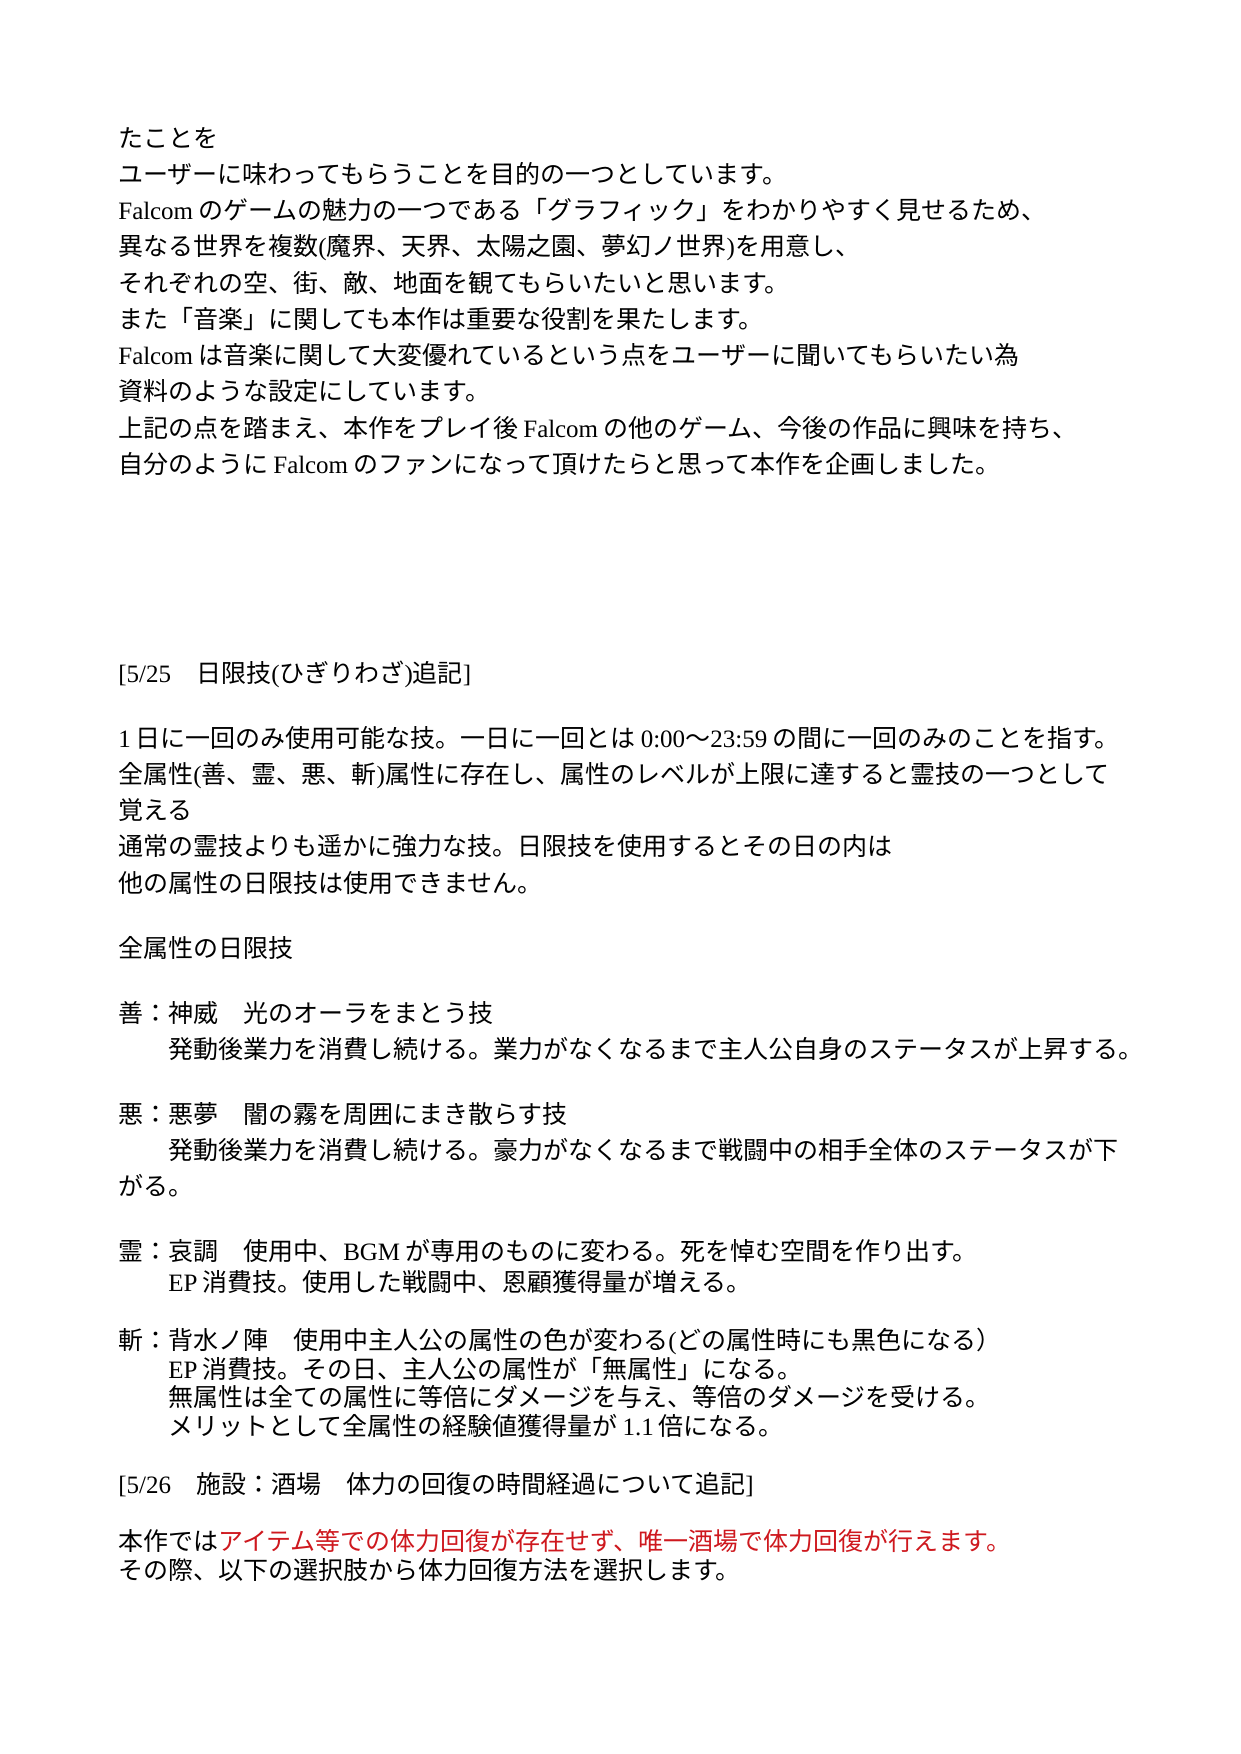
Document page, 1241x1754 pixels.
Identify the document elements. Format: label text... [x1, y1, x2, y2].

text 発動後業力を消費し続ける。豪力がなくなるまで戦闘中の相手全体のステータスが下がる。 [118, 1131, 1122, 1203]
text たことを [118, 118, 1122, 154]
text 通常の霊技よりも遥かに強力な技。日限技を使用するとその日の内は [118, 827, 1122, 863]
text 善：神威 光のオーラをまとう技 [118, 993, 1122, 1029]
text [5/26 施設：酒場 体力の回復の時間経過について追記] [118, 1470, 1122, 1499]
text 発動後業力を消費し続ける。業力がなくなるまで主人公自身のステータスが上昇する。 [118, 1029, 1122, 1066]
text 資料のような設定にしています。 [118, 372, 1122, 408]
text その際、以下の選択肢から体力回復方法を選択します。 [118, 1556, 1122, 1585]
text [5/25 日限技(ひぎりわざ)追記] [118, 653, 1122, 689]
text 斬：背水ノ陣 使用中主人公の属性の色が変わる(どの属性時にも黒色になる） [118, 1326, 1122, 1354]
text 悪：悪夢 闇の霧を周囲にまき散らす技 [118, 1094, 1122, 1131]
text 本作ではアイテム等での体力回復が存在せず、唯一酒場で体力回復が行えます。 [118, 1527, 1122, 1556]
text また「音楽」に関しても本作は重要な役割を果たします。 [118, 299, 1122, 336]
text それぞれの空、街、敵、地面を観てもらいたいと思います。 [118, 263, 1122, 299]
text Falcomは音楽に関して大変優れているという点をユーザーに聞いてもらいたい為 [118, 336, 1122, 372]
text 霊：哀調 使用中、BGMが専用のものに変わる。死を悼む空間を作り出す。 [118, 1232, 1122, 1268]
text 他の属性の日限技は使用できません。 [118, 863, 1122, 899]
text 全属性の日限技 [118, 928, 1122, 964]
text Falcomのゲームの魅力の一つである「グラフィック」をわかりやすく見せるため、 [118, 191, 1122, 227]
text 無属性は全ての属性に等倍にダメージを与え、等倍のダメージを受ける。 [118, 1383, 1122, 1412]
text EP消費技。使用した戦闘中、恩顧獲得量が増える。 [118, 1268, 1122, 1297]
text 上記の点を踏まえ、本作をプレイ後Falcomの他のゲーム、今後の作品に興味を持ち、 [118, 408, 1122, 444]
text 全属性(善、霊、悪、斬)属性に存在し、属性のレベルが上限に達すると霊技の一つとして覚える [118, 754, 1122, 827]
text 1日に一回のみ使用可能な技。一日に一回とは0:00～23:59の間に一回のみのことを指す。 [118, 718, 1122, 754]
text メリットとして全属性の経験値獲得量が1.1倍になる。 [118, 1412, 1122, 1441]
text 異なる世界を複数(魔界、天界、太陽之園、夢幻ノ世界)を用意し、 [118, 227, 1122, 263]
text ユーザーに味わってもらうことを目的の一つとしています。 [118, 154, 1122, 191]
text EP消費技。その日、主人公の属性が「無属性」になる。 [118, 1354, 1122, 1383]
text 自分のようにFalcomのファンになって頂けたらと思って本作を企画しました。 [118, 444, 1122, 481]
